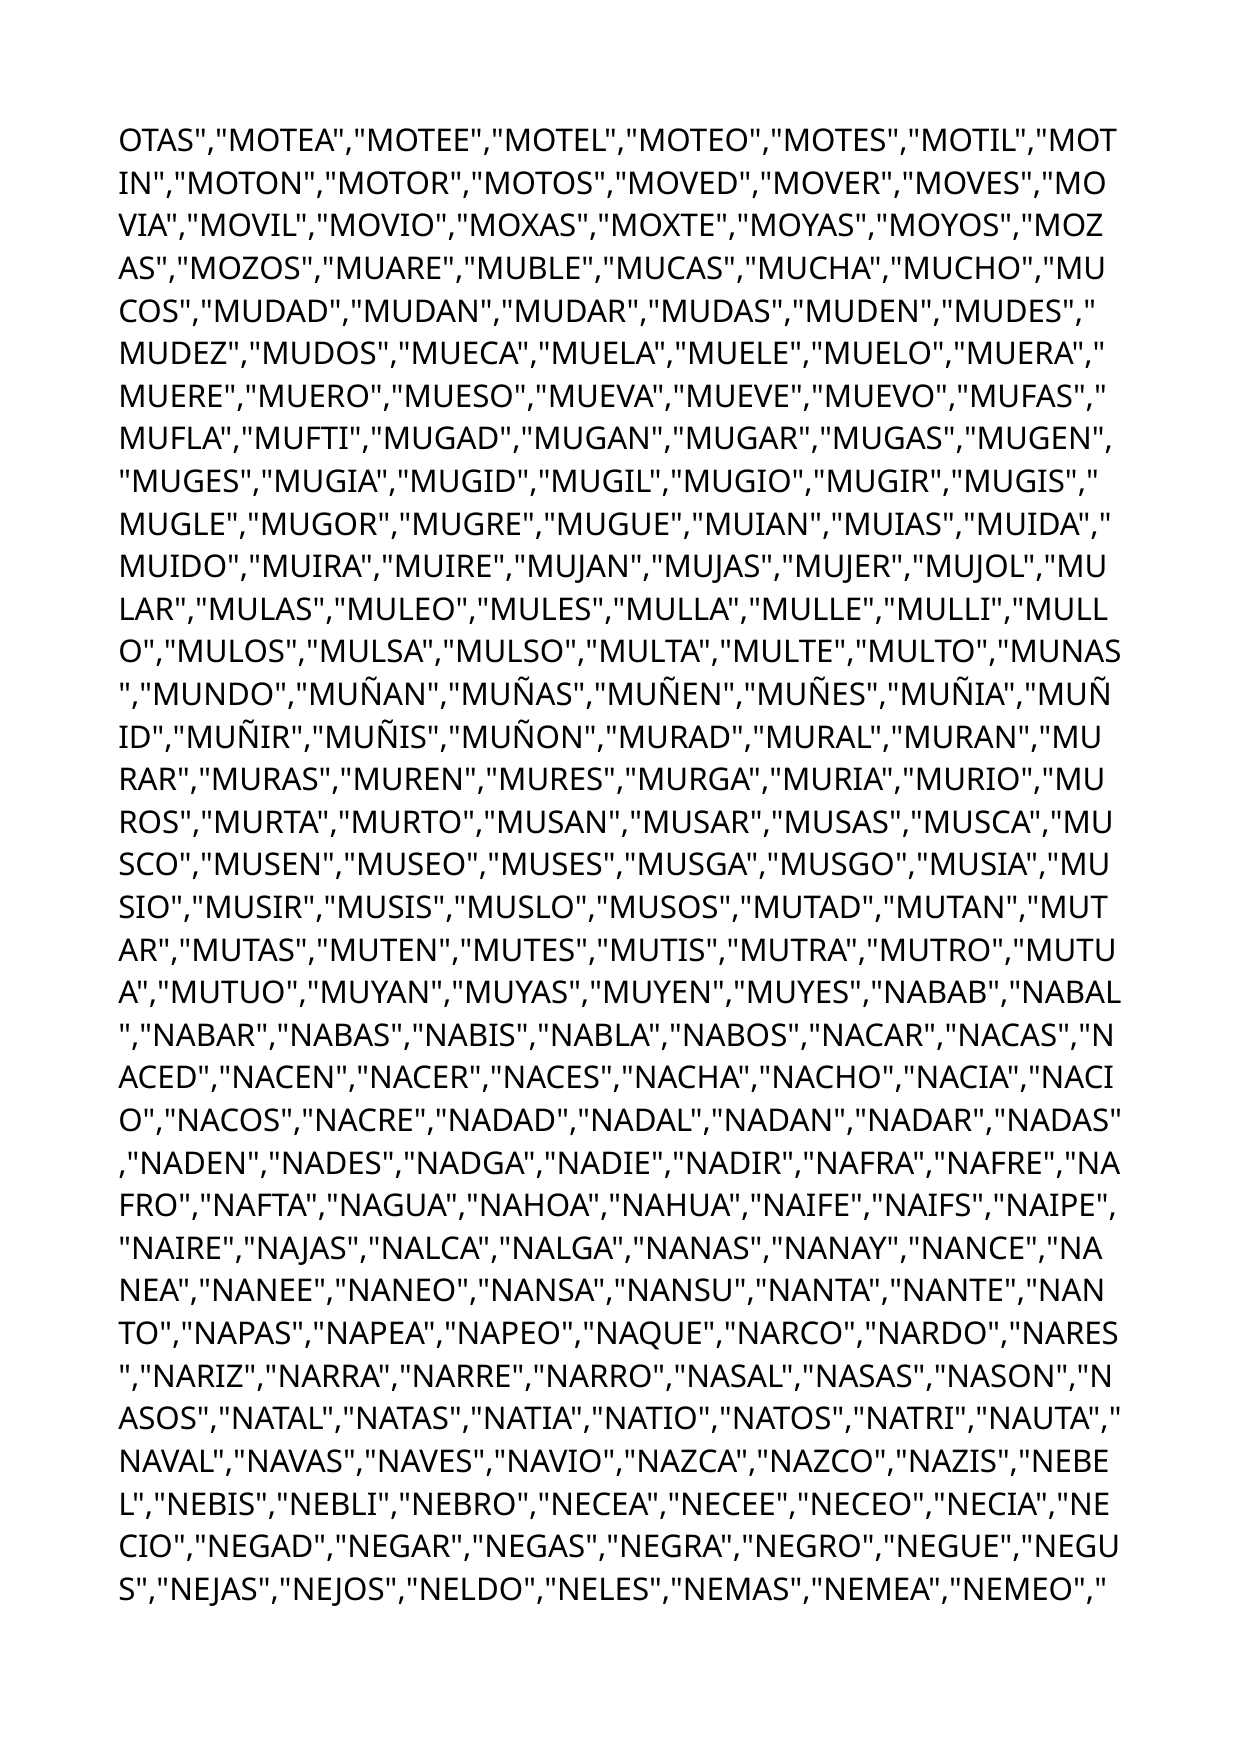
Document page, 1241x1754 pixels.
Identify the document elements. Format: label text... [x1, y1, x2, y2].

text OTAS","MOTEA","MOTEE","MOTEL","MOTEO","MOTES","MOTIL","MOTIN","MOTON","MOTOR","MOTOS","MOVED","MOVER","MOVES","MOVIA","MOVIL","MOVIO","MOXAS","MOXTE","MOYAS","MOYOS","MOZAS","MOZOS","MUARE","MUBLE","MUCAS","MUCHA","MUCHO","MUCOS","MUDAD","MUDAN","MUDAR","MUDAS","MUDEN","MUDES","MUDEZ","MUDOS","MUECA","MUELA","MUELE","MUELO","MUERA","MUERE","MUERO","MUESO","MUEVA","MUEVE","MUEVO","MUFAS","MUFLA","MUFTI","MUGAD","MUGAN","MUGAR","MUGAS","MUGEN","MUGES","MUGIA","MUGID","MUGIL","MUGIO","MUGIR","MUGIS","MUGLE","MUGOR","MUGRE","MUGUE","MUIAN","MUIAS","MUIDA","MUIDO","MUIRA","MUIRE","MUJAN","MUJAS","MUJER","MUJOL","MULAR","MULAS","MULEO","MULES","MULLA","MULLE","MULLI","MULLO","MULOS","MULSA","MULSO","MULTA","MULTE","MULTO","MUNAS","MUNDO","MUÑAN","MUÑAS","MUÑEN","MUÑES","MUÑIA","MUÑID","MUÑIR","MUÑIS","MUÑON","MURAD","MURAL","MURAN","MURAR","MURAS","MUREN","MURES","MURGA","MURIA","MURIO","MUROS","MURTA","MURTO","MUSAN","MUSAR","MUSAS","MUSCA","MUSCO","MUSEN","MUSEO","MUSES","MUSGA","MUSGO","MUSIA","MUSIO","MUSIR","MUSIS","MUSLO","MUSOS","MUTAD","MUTAN","MUTAR","MUTAS","MUTEN","MUTES","MUTIS","MUTRA","MUTRO","MUTUA","MUTUO","MUYAN","MUYAS","MUYEN","MUYES","NABAB","NABAL","NABAR","NABAS","NABIS","NABLA","NABOS","NACAR","NACAS","NACED","NACEN","NACER","NACES","NACHA","NACHO","NACIA","NACIO","NACOS","NACRE","NADAD","NADAL","NADAN","NADAR","NADAS","NADEN","NADES","NADGA","NADIE","NADIR","NAFRA","NAFRE","NAFRO","NAFTA","NAGUA","NAHOA","NAHUA","NAIFE","NAIFS","NAIPE","NAIRE","NAJAS","NALCA","NALGA","NANAS","NANAY","NANCE","NANEA","NANEE","NANEO","NANSA","NANSU","NANTA","NANTE","NANTO","NAPAS","NAPEA","NAPEO","NAQUE","NARCO","NARDO","NARES","NARIZ","NARRA","NARRE","NARRO","NASAL","NASAS","NASON","NASOS","NATAL","NATAS","NATIA","NATIO","NATOS","NATRI","NAUTA","NAVAL","NAVAS","NAVES","NAVIO","NAZCA","NAZCO","NAZIS","NEBEL","NEBIS","NEBLI","NEBRO","NECEA","NECEE","NECEO","NECIA","NECIO","NEGAD","NEGAR","NEGAS","NEGRA","NEGRO","NEGUE","NEGUS","NEJAS","NEJOS","NELDO","NELES","NEMAS","NEMEA","NEMEO"," [118, 118, 1122, 1609]
